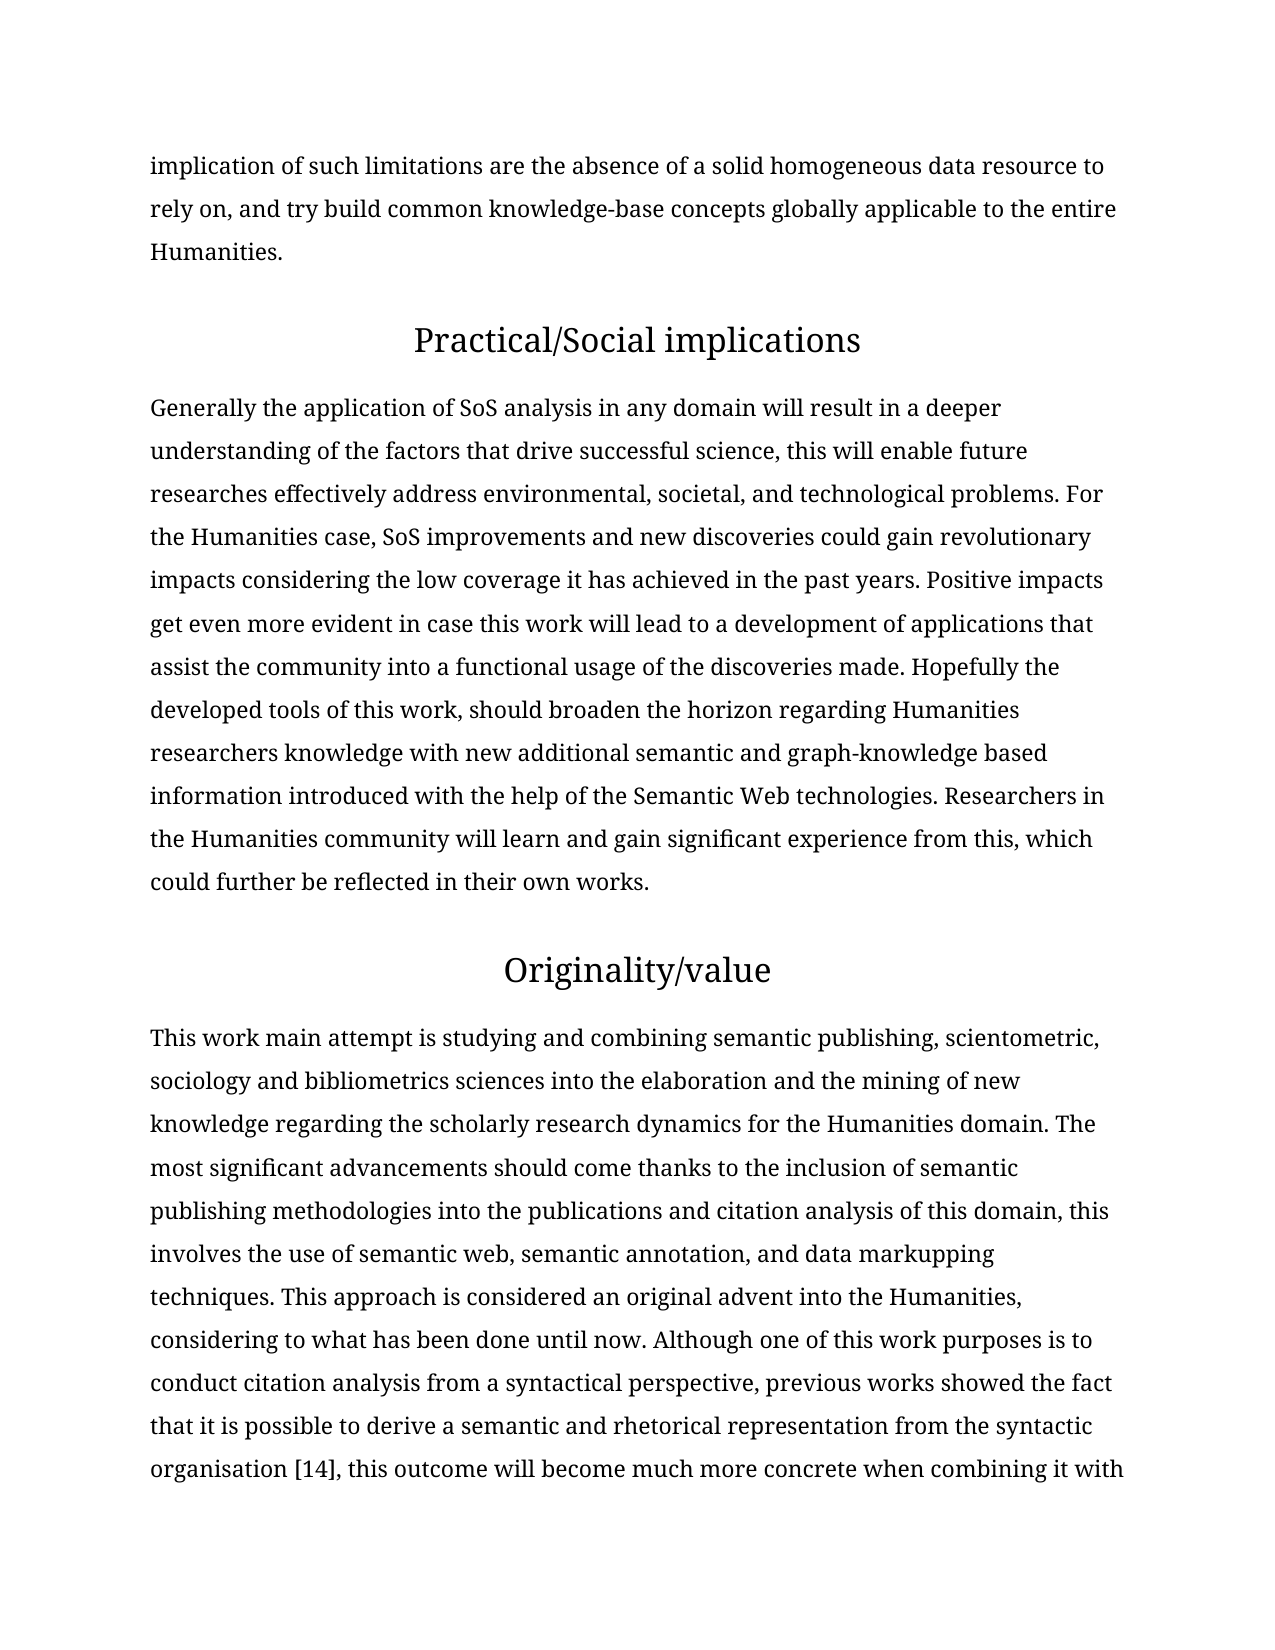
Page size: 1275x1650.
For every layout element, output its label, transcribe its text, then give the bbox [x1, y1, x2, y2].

subtitle Practical/Social implications [150, 317, 1125, 362]
text Generally the application of SoS analysis in any domain will result in a deeper understanding of the factors that drive successful science, this will enable future researches effectively address environmental, societal, and technological problems. For the Humanities case, SoS improvements and new discoveries could gain revolutionary impacts considering the low coverage it has achieved in the past years. Positive impacts get even more evident in case this work will lead to a development of applications that assist the community into a functional usage of the discoveries made. Hopefully the developed tools of this work, should broaden the horizon regarding Humanities researchers knowledge with new additional semantic and graph-knowledge based information introduced with the help of the Semantic Web technologies. Researchers in the Humanities community will learn and gain significant experience from this, which could further be reflected in their own works. [150, 392, 1125, 898]
text implication of such limitations are the absence of a solid homogeneous data resource to rely on, and try build common knowledge-base concepts globally applicable to the entire Humanities. [150, 150, 1125, 267]
text This work main attempt is studying and combining semantic publishing, scientometric, sociology and bibliometrics sciences into the elaboration and the mining of new knowledge regarding the scholarly research dynamics for the Humanities domain. The most significant advancements should come thanks to the inclusion of semantic publishing methodologies into the publications and citation analysis of this domain, this involves the use of semantic web, semantic annotation, and data markupping techniques. This approach is considered an original advent into the Humanities, considering to what has been done until now. Although one of this work purposes is to conduct citation analysis from a syntactical perspective, previous works showed the fact that it is possible to derive a semantic and rhetorical representation from the syntactic organisation [14], this outcome will become much more concrete when combining it with [150, 1022, 1125, 1484]
subtitle Originality/value [150, 947, 1125, 992]
